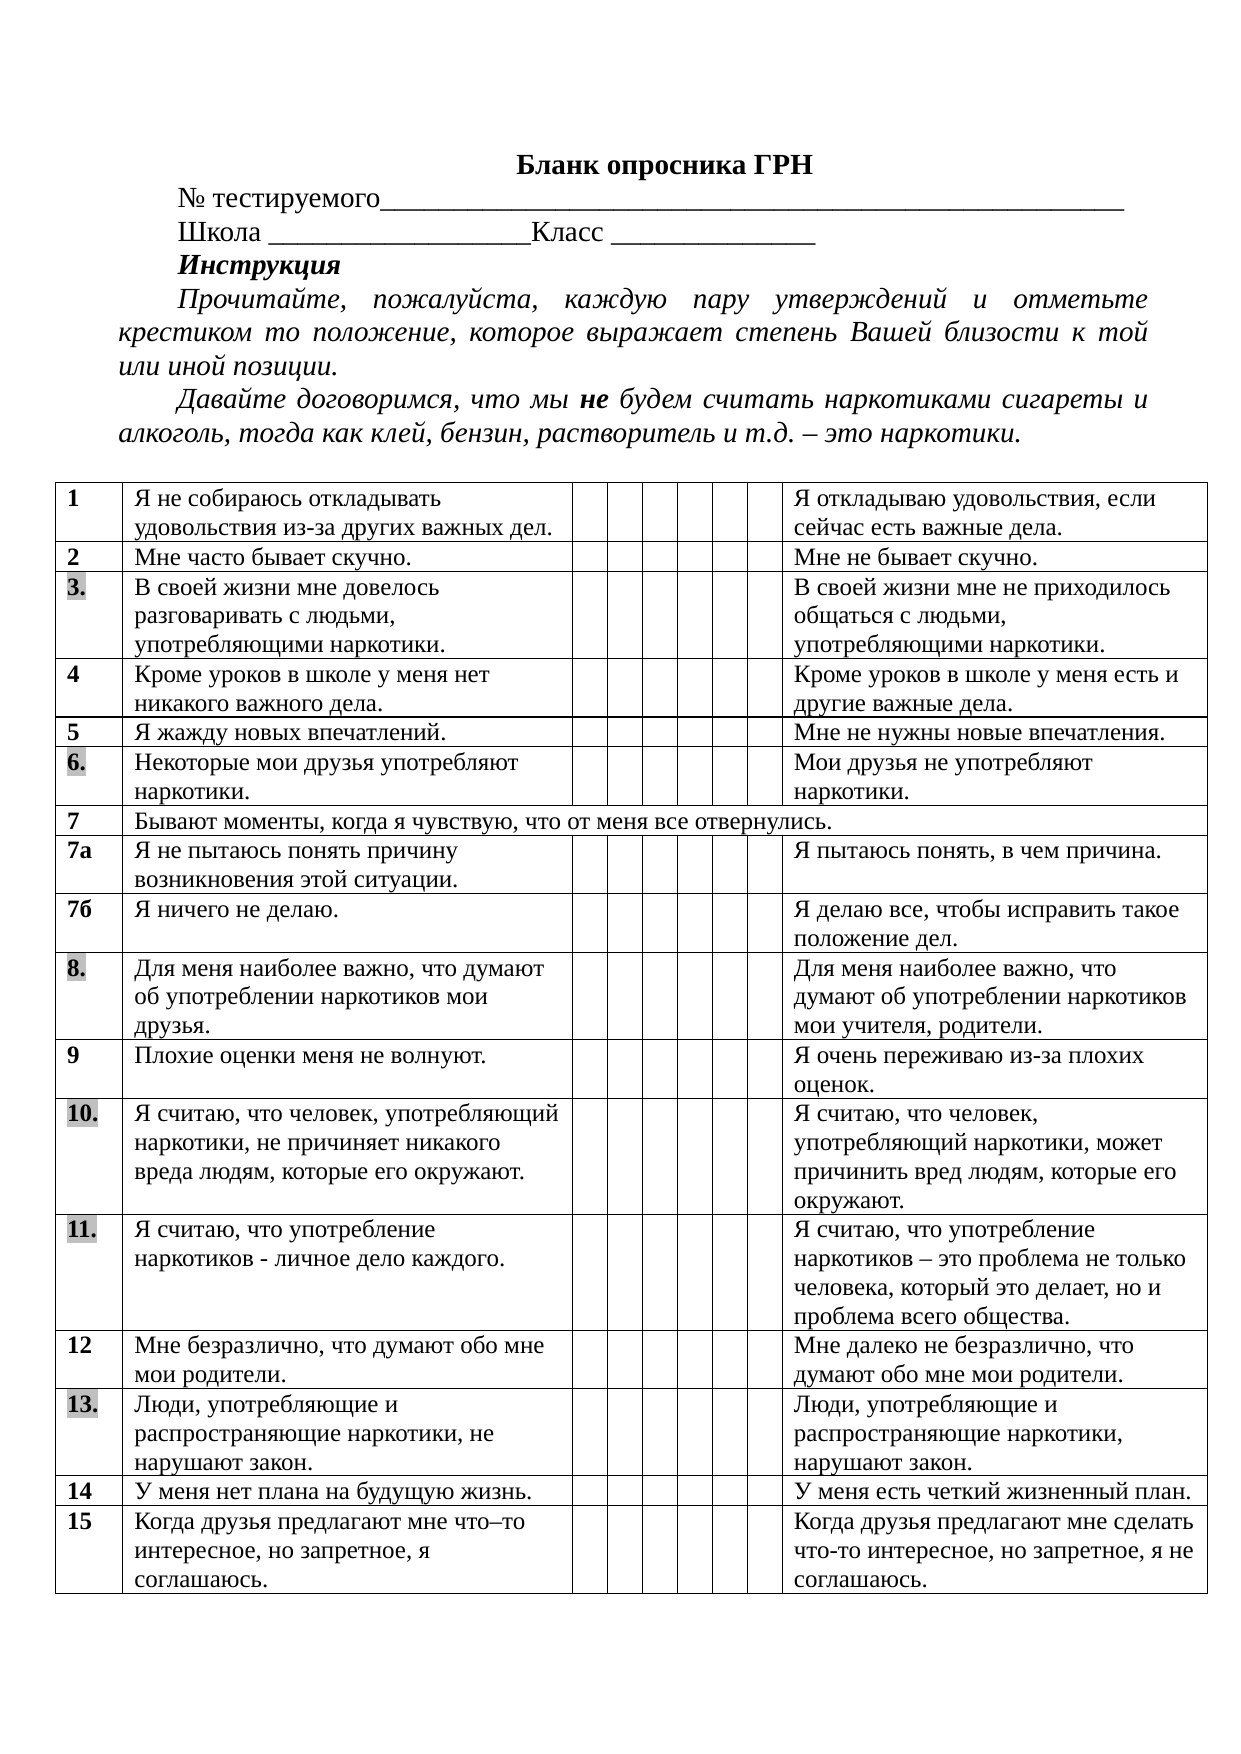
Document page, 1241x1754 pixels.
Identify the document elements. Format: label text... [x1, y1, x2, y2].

table_cell [573, 1215, 607, 1329]
table_cell [678, 1506, 712, 1592]
table_cell [713, 894, 747, 952]
table_cell [608, 659, 642, 716]
table_cell [643, 836, 677, 893]
table_cell Мне далеко не безразлично, что думают обо мне мои родители. [783, 1331, 1207, 1388]
table_cell [573, 1040, 607, 1097]
table_cell 12 [56, 1331, 122, 1388]
table_header [678, 483, 712, 541]
table_cell Я ничего не делаю. [123, 894, 572, 952]
table_header Я не собираюсь откладывать удовольствия из-за других важных дел. [123, 483, 572, 541]
table_cell 5 [56, 718, 122, 746]
text Прочитайте, пожалуйста, каждую пару утверждений и отметьте крестиком то положение, которое выражает степень Вашей близости к той или иной позиции. [118, 281, 1152, 382]
table_cell [713, 1331, 747, 1388]
table_cell [643, 542, 677, 571]
table_cell [748, 572, 782, 658]
table_cell Мне не нужны новые впечатления. [783, 718, 1207, 746]
table_cell [678, 542, 712, 571]
text Школа __________________Класс ______________ [177, 214, 1152, 247]
table_cell [608, 894, 642, 952]
table_cell [713, 718, 747, 746]
table_cell Когда друзья предлагают мне сделать что-то интересное, но запретное, я не соглашаюсь. [783, 1506, 1207, 1592]
table_cell [748, 1099, 782, 1213]
table_cell [608, 953, 642, 1039]
table_cell [643, 894, 677, 952]
table_cell [643, 1506, 677, 1592]
table_header [608, 483, 642, 541]
table_cell [713, 1040, 747, 1097]
table_cell [608, 1506, 642, 1592]
table_cell [748, 1389, 782, 1475]
table_cell [608, 1215, 642, 1329]
table_cell Я очень переживаю из-за плохих оценок. [783, 1040, 1207, 1097]
table_cell [643, 572, 677, 658]
table_cell [713, 1506, 747, 1592]
table_cell [643, 1215, 677, 1329]
table_cell Бывают моменты, когда я чувствую, что от меня все отвернулись. [123, 806, 1207, 834]
table_cell 7б [56, 894, 122, 952]
table_header Я откладываю удовольствия, если сейчас есть важные дела. [783, 483, 1207, 541]
table_cell Люди, употребляющие и распространяющие наркотики, не нарушают закон. [123, 1389, 572, 1475]
table_cell [643, 659, 677, 716]
table_cell Некоторые мои друзья употребляют наркотики. [123, 747, 572, 805]
table_cell [748, 1476, 782, 1505]
table_cell [608, 747, 642, 805]
table_cell [713, 1476, 747, 1505]
table_cell 8. [56, 953, 122, 1039]
table_cell [748, 1040, 782, 1097]
table_cell [678, 572, 712, 658]
table_cell [573, 836, 607, 893]
table_cell [573, 1506, 607, 1592]
table_cell [608, 1331, 642, 1388]
table_cell Я считаю, что употребление наркотиков – это проблема не только человека, который это делает, но и проблема всего общества. [783, 1215, 1207, 1329]
table_cell [678, 1331, 712, 1388]
table_cell [748, 747, 782, 805]
table_cell [713, 747, 747, 805]
table_cell Мне не бывает скучно. [783, 542, 1207, 571]
table_cell Я считаю, что человек, употребляющий наркотики, не причиняет никакого вреда людям, которые его окружают. [123, 1099, 572, 1213]
table_header [573, 483, 607, 541]
table_cell [748, 542, 782, 571]
table_cell [573, 1099, 607, 1213]
table_cell [713, 1389, 747, 1475]
table_cell [713, 836, 747, 893]
table_cell [678, 836, 712, 893]
table_cell [678, 1476, 712, 1505]
table_header [748, 483, 782, 541]
table_cell [713, 542, 747, 571]
table_cell 14 [56, 1476, 122, 1505]
text № тестируемого___________________________________________________ [177, 180, 1152, 214]
table_cell [748, 659, 782, 716]
table_cell 7 [56, 806, 122, 834]
table_cell [678, 1215, 712, 1329]
table_cell [608, 718, 642, 746]
table_cell У меня нет плана на будущую жизнь. [123, 1476, 572, 1505]
table_cell [678, 747, 712, 805]
table_cell [643, 747, 677, 805]
table_cell Для меня наиболее важно, что думают об употреблении наркотиков мои друзья. [123, 953, 572, 1039]
table_cell Я жажду новых впечатлений. [123, 718, 572, 746]
table_cell [573, 1389, 607, 1475]
table_cell Мои друзья не употребляют наркотики. [783, 747, 1207, 805]
table_cell [608, 1476, 642, 1505]
table_cell Кроме уроков в школе у меня есть и другие важные дела. [783, 659, 1207, 716]
table_cell [748, 894, 782, 952]
table_cell [748, 1331, 782, 1388]
table_cell [748, 953, 782, 1039]
table_cell [678, 1389, 712, 1475]
table_header 1 [56, 483, 122, 541]
table_cell [748, 1215, 782, 1329]
table_cell [748, 718, 782, 746]
table_cell [713, 1215, 747, 1329]
text Давайте договоримся, что мы не будем считать наркотиками сигареты и алкоголь, тогда как клей, бензин, растворитель и т.д. – это наркотики. [118, 382, 1152, 449]
table_cell [678, 1099, 712, 1213]
table_cell [643, 1040, 677, 1097]
table_cell 13. [56, 1389, 122, 1475]
table_cell 6. [56, 747, 122, 805]
table_cell [608, 542, 642, 571]
table_cell [608, 836, 642, 893]
table_header [713, 483, 747, 541]
table_cell [678, 894, 712, 952]
table_cell [678, 953, 712, 1039]
table_cell [713, 1099, 747, 1213]
table_cell Люди, употребляющие и распространяющие наркотики, нарушают закон. [783, 1389, 1207, 1475]
table_cell Мне часто бывает скучно. [123, 542, 572, 571]
table_cell [608, 1040, 642, 1097]
table_cell В своей жизни мне не приходилось общаться с людьми, употребляющими наркотики. [783, 572, 1207, 658]
table_cell [573, 572, 607, 658]
table_cell [573, 718, 607, 746]
table_cell [573, 953, 607, 1039]
text Инструкция [177, 247, 1152, 281]
table_cell Кроме уроков в школе у меня нет никакого важного дела. [123, 659, 572, 716]
table_cell Я не пытаюсь понять причину возникновения этой ситуации. [123, 836, 572, 893]
table_cell 7а [56, 836, 122, 893]
table_cell Я делаю все, чтобы исправить такое положение дел. [783, 894, 1207, 952]
table_cell У меня есть четкий жизненный план. [783, 1476, 1207, 1505]
table_cell 15 [56, 1506, 122, 1592]
table_cell [713, 659, 747, 716]
table_cell Мне безразлично, что думают обо мне мои родители. [123, 1331, 572, 1388]
table_cell Я считаю, что человек, употребляющий наркотики, может причинить вред людям, которые его окружают. [783, 1099, 1207, 1213]
table_cell [678, 659, 712, 716]
table_cell Я пытаюсь понять, в чем причина. [783, 836, 1207, 893]
table_cell [678, 1040, 712, 1097]
table_cell [643, 1099, 677, 1213]
text Бланк опросника ГРН [177, 147, 1152, 180]
table_cell [643, 953, 677, 1039]
table_cell [573, 1476, 607, 1505]
table_cell [643, 718, 677, 746]
table_cell 4 [56, 659, 122, 716]
table_cell Плохие оценки меня не волнуют. [123, 1040, 572, 1097]
table_cell [608, 1099, 642, 1213]
table_cell [643, 1389, 677, 1475]
table_cell [713, 953, 747, 1039]
table_cell [643, 1331, 677, 1388]
table_cell [678, 718, 712, 746]
table_cell Для меня наиболее важно, что думают об употреблении наркотиков мои учителя, родители. [783, 953, 1207, 1039]
table_cell 2 [56, 542, 122, 571]
table_cell [748, 836, 782, 893]
table_cell [608, 1389, 642, 1475]
table_cell [608, 572, 642, 658]
table_cell В своей жизни мне довелось разговаривать с людьми, употребляющими наркотики. [123, 572, 572, 658]
table_cell 9 [56, 1040, 122, 1097]
table_header [643, 483, 677, 541]
table_cell [573, 747, 607, 805]
table_cell [573, 1331, 607, 1388]
table_cell [713, 572, 747, 658]
table_cell Я считаю, что употребление наркотиков - личное дело каждого. [123, 1215, 572, 1329]
table_cell [573, 542, 607, 571]
table_cell [748, 1506, 782, 1592]
table_cell 10. [56, 1099, 122, 1213]
table_cell [573, 894, 607, 952]
table_cell Когда друзья предлагают мне что–то интересное, но запретное, я соглашаюсь. [123, 1506, 572, 1592]
table_cell 3. [56, 572, 122, 658]
table_cell [643, 1476, 677, 1505]
table_cell [573, 659, 607, 716]
table_cell 11. [56, 1215, 122, 1329]
